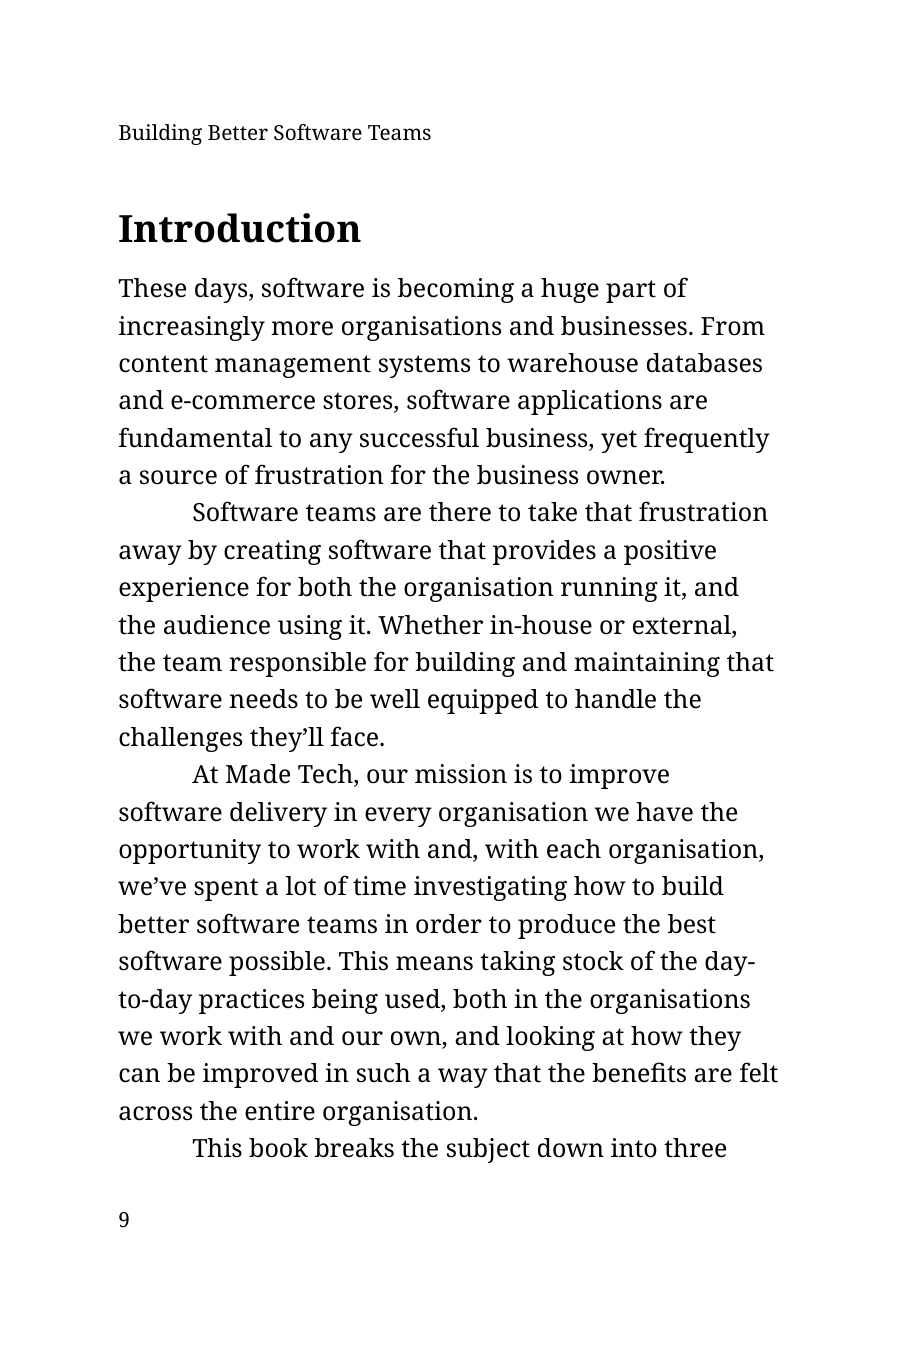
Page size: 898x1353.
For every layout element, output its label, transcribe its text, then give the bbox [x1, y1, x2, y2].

text At Made Tech, our mission is to improve software delivery in every organisation we have the opportunity to work with and, with each organisation, we’ve spent a lot of time investigating how to build better software teams in order to produce the best software possible. This means taking stock of the day-to-day practices being used, both in the organisations we work with and our own, and looking at how they can be improved in such a way that the benefits are felt across the entire organisation. [118, 757, 779, 1127]
text Software teams are there to take that frustration away by creating software that provides a positive experience for both the organisation running it, and the audience using it. Whether in-house or external, the team responsible for building and maintaining that software needs to be well equipped to handle the challenges they’ll face. [118, 495, 779, 753]
text This book breaks the subject down into three [118, 1131, 779, 1165]
text These days, software is becoming a huge part of increasingly more organisations and businesses. From content management systems to warehouse databases and e-commerce stores, software applications are fundamental to any successful business, yet frequently a source of frustration for the business owner. [118, 271, 779, 492]
subtitle Introduction [118, 202, 779, 253]
